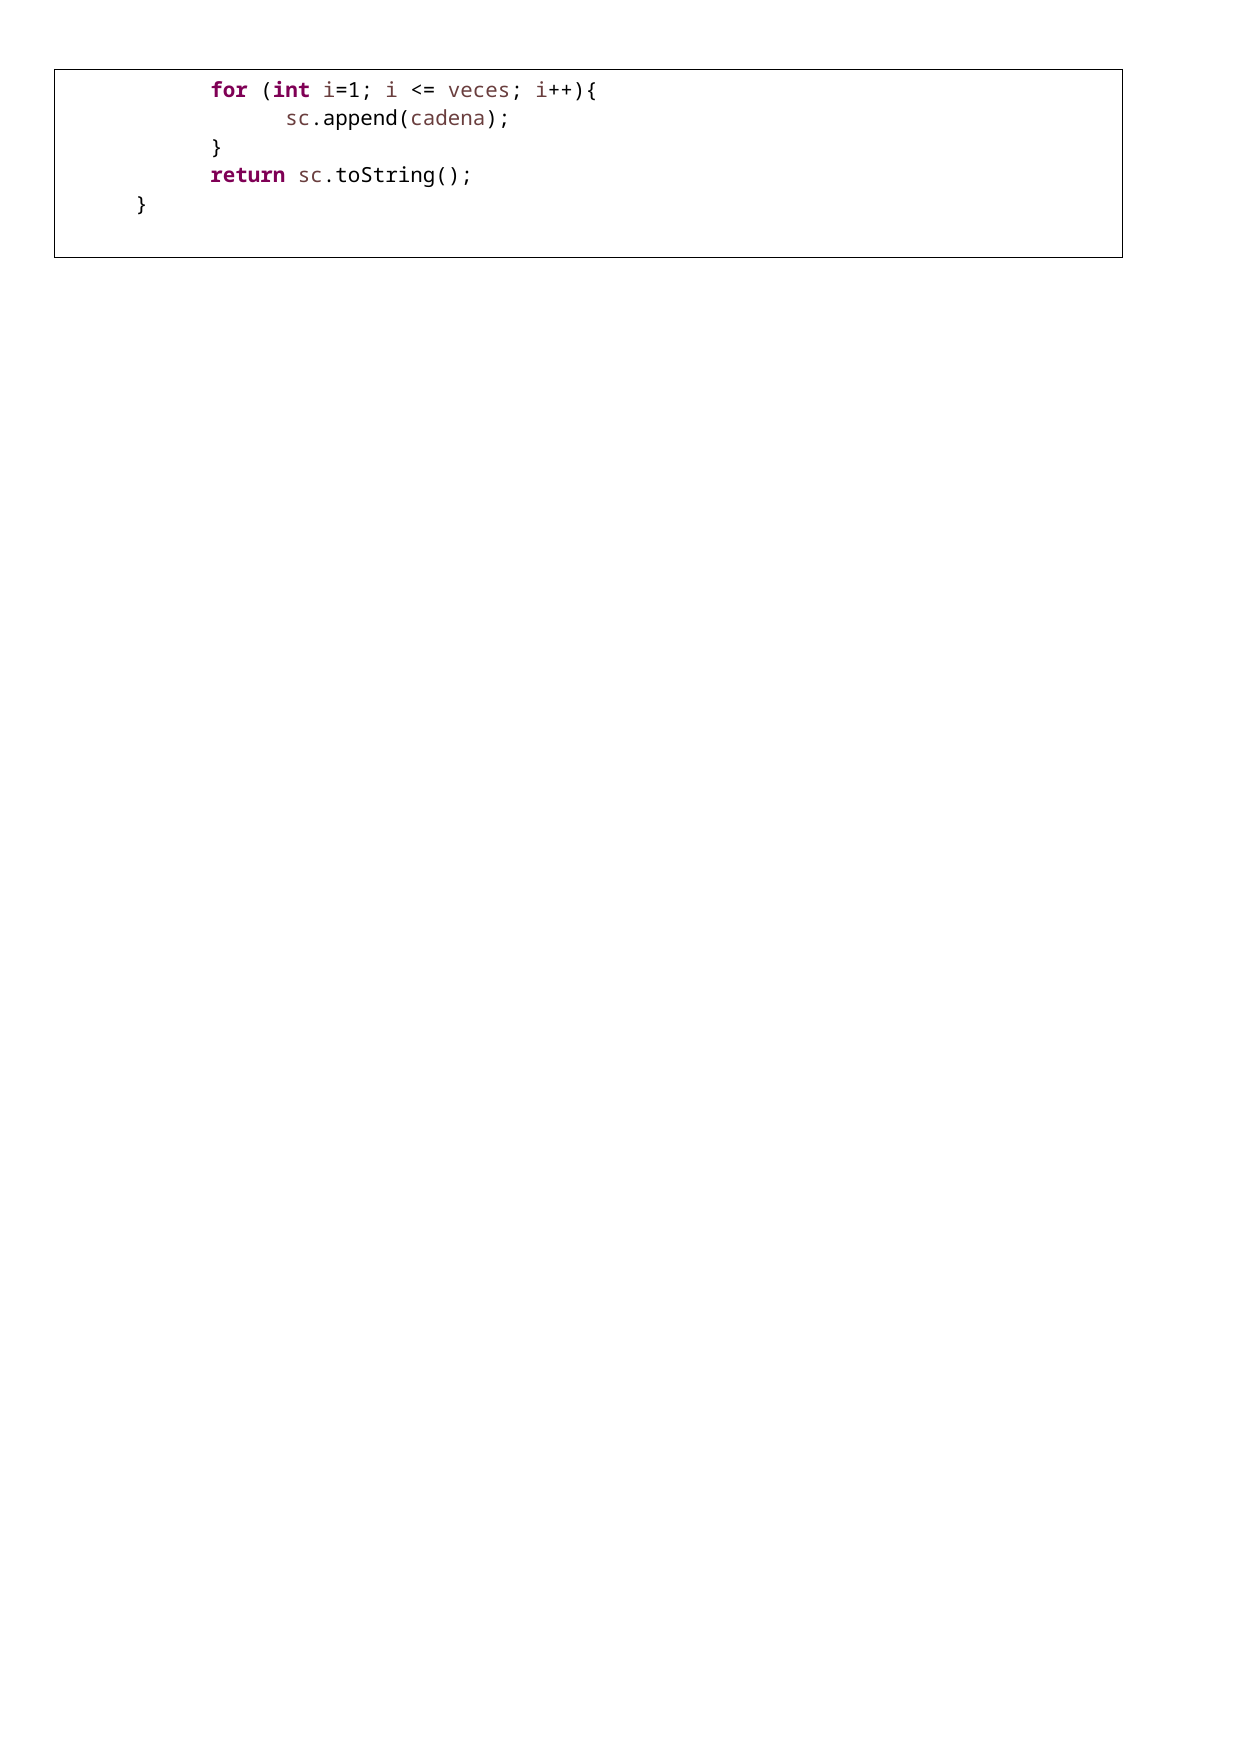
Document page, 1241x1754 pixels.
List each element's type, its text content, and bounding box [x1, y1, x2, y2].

table_header for (int i=1; i <= veces; i++){ sc.append(cadena); } return sc.toString(); } [55, 70, 1122, 257]
